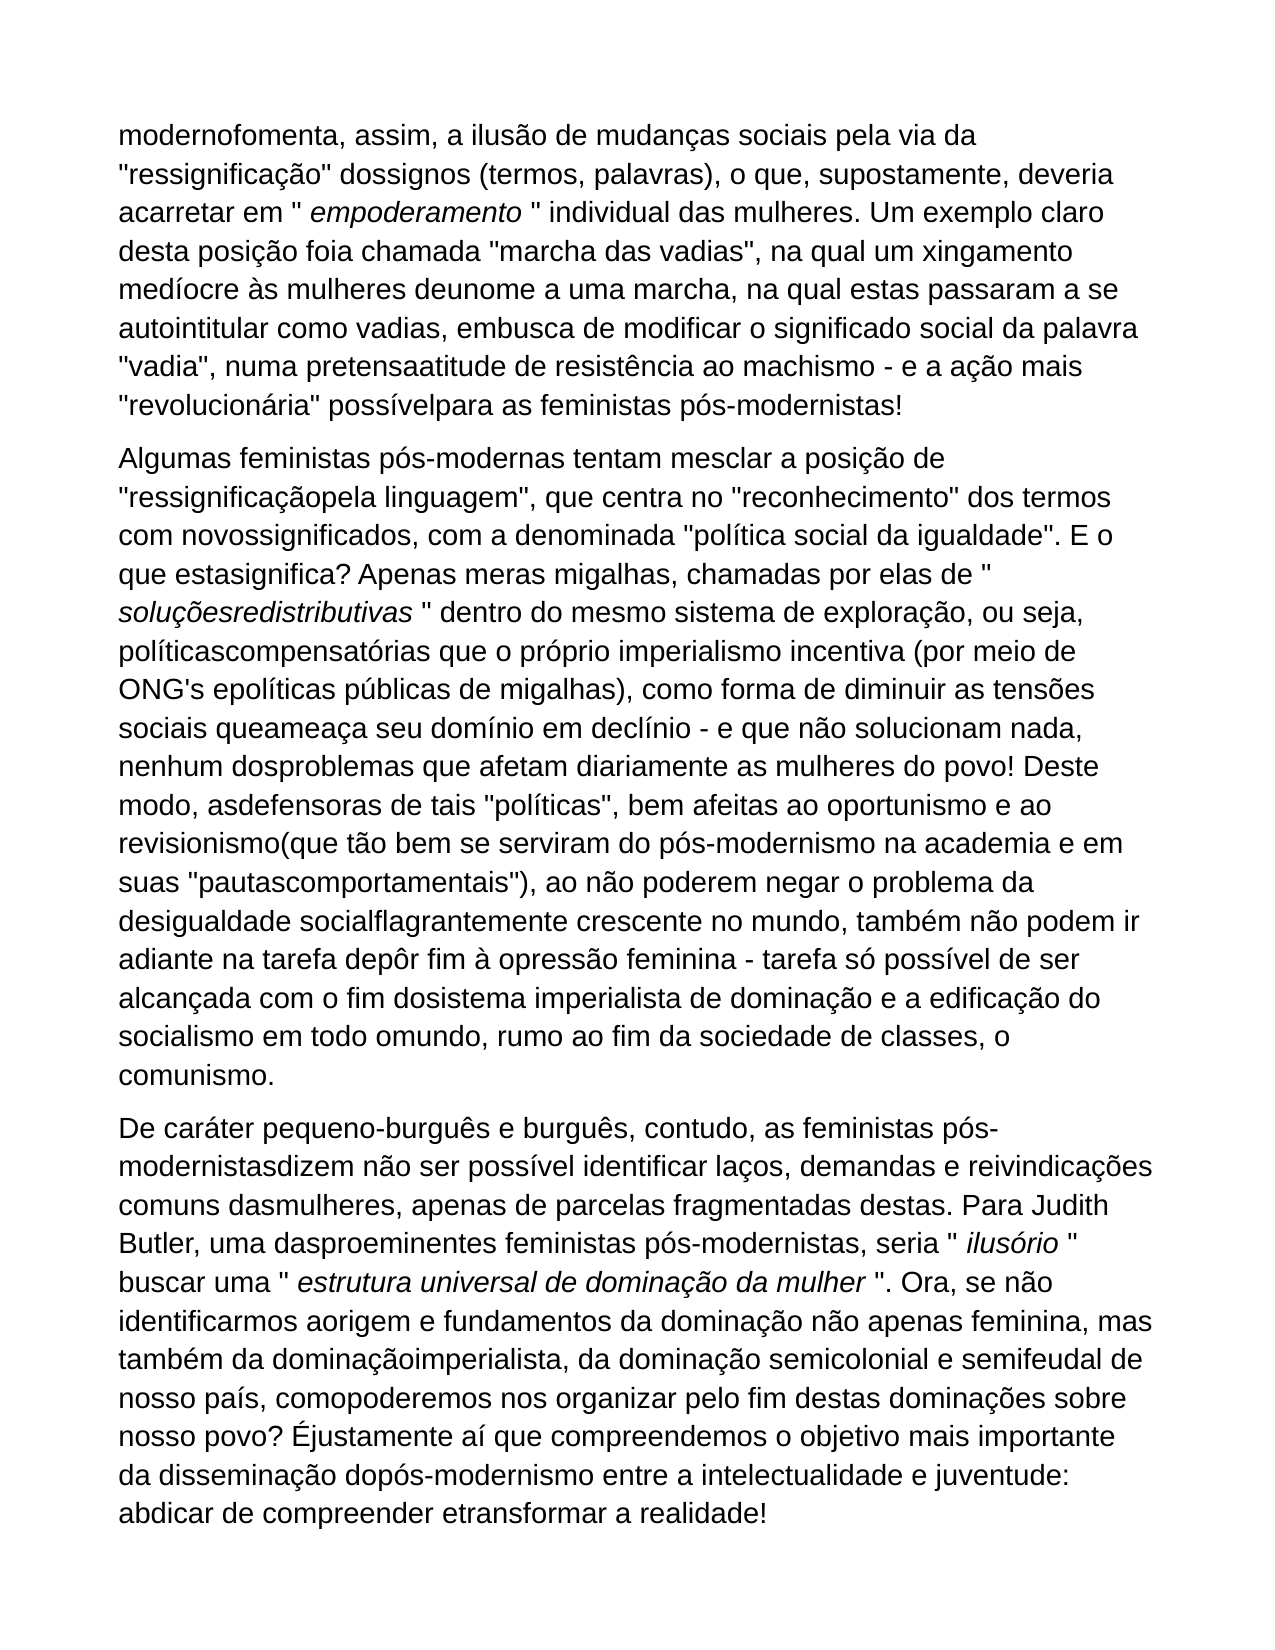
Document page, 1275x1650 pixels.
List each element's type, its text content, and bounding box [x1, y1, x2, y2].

text modernofomenta, assim, a ilusão de mudanças sociais pela via da "ressignificação" dossignos (termos, palavras), o que, supostamente, deveria acarretar em " empoderamento " individual das mulheres. Um exemplo claro desta posição foia chamada "marcha das vadias", na qual um xingamento medíocre às mulheres deunome a uma marcha, na qual estas passaram a se autointitular como vadias, embusca de modificar o significado social da palavra "vadia", numa pretensaatitude de resistência ao machismo - e a ação mais "revolucionária" possívelpara as feministas pós-modernistas! [118, 118, 1157, 421]
text Algumas feministas pós-modernas tentam mesclar a posição de "ressignificaçãopela linguagem", que centra no "reconhecimento" dos termos com novossignificados, com a denominada "política social da igualdade". E o que estasignifica? Apenas meras migalhas, chamadas por elas de " soluçõesredistributivas " dentro do mesmo sistema de exploração, ou seja, políticascompensatórias que o próprio imperialismo incentiva (por meio de ONG's epolíticas públicas de migalhas), como forma de diminuir as tensões sociais queameaça seu domínio em declínio - e que não solucionam nada, nenhum dosproblemas que afetam diariamente as mulheres do povo! Deste modo, asdefensoras de tais "políticas", bem afeitas ao oportunismo e ao revisionismo(que tão bem se serviram do pós-modernismo na academia e em suas "pautascomportamentais"), ao não poderem negar o problema da desigualdade socialflagrantemente crescente no mundo, também não podem ir adiante na tarefa depôr fim à opressão feminina - tarefa só possível de ser alcançada com o fim dosistema imperialista de dominação e a edificação do socialismo em todo omundo, rumo ao fim da sociedade de classes, o comunismo. [118, 441, 1157, 1091]
text De caráter pequeno-burguês e burguês, contudo, as feministas pós-modernistasdizem não ser possível identificar laços, demandas e reivindicações comuns dasmulheres, apenas de parcelas fragmentadas destas. Para Judith Butler, uma dasproeminentes feministas pós-modernistas, seria " ilusório " buscar uma " estrutura universal de dominação da mulher ". Ora, se não identificarmos aorigem e fundamentos da dominação não apenas feminina, mas também da dominaçãoimperialista, da dominação semicolonial e semifeudal de nosso país, comopoderemos nos organizar pelo fim destas dominações sobre nosso povo? Éjustamente aí que compreendemos o objetivo mais importante da disseminação dopós-modernismo entre a intelectualidade e juventude: abdicar de compreender etransformar a realidade! [118, 1111, 1157, 1530]
